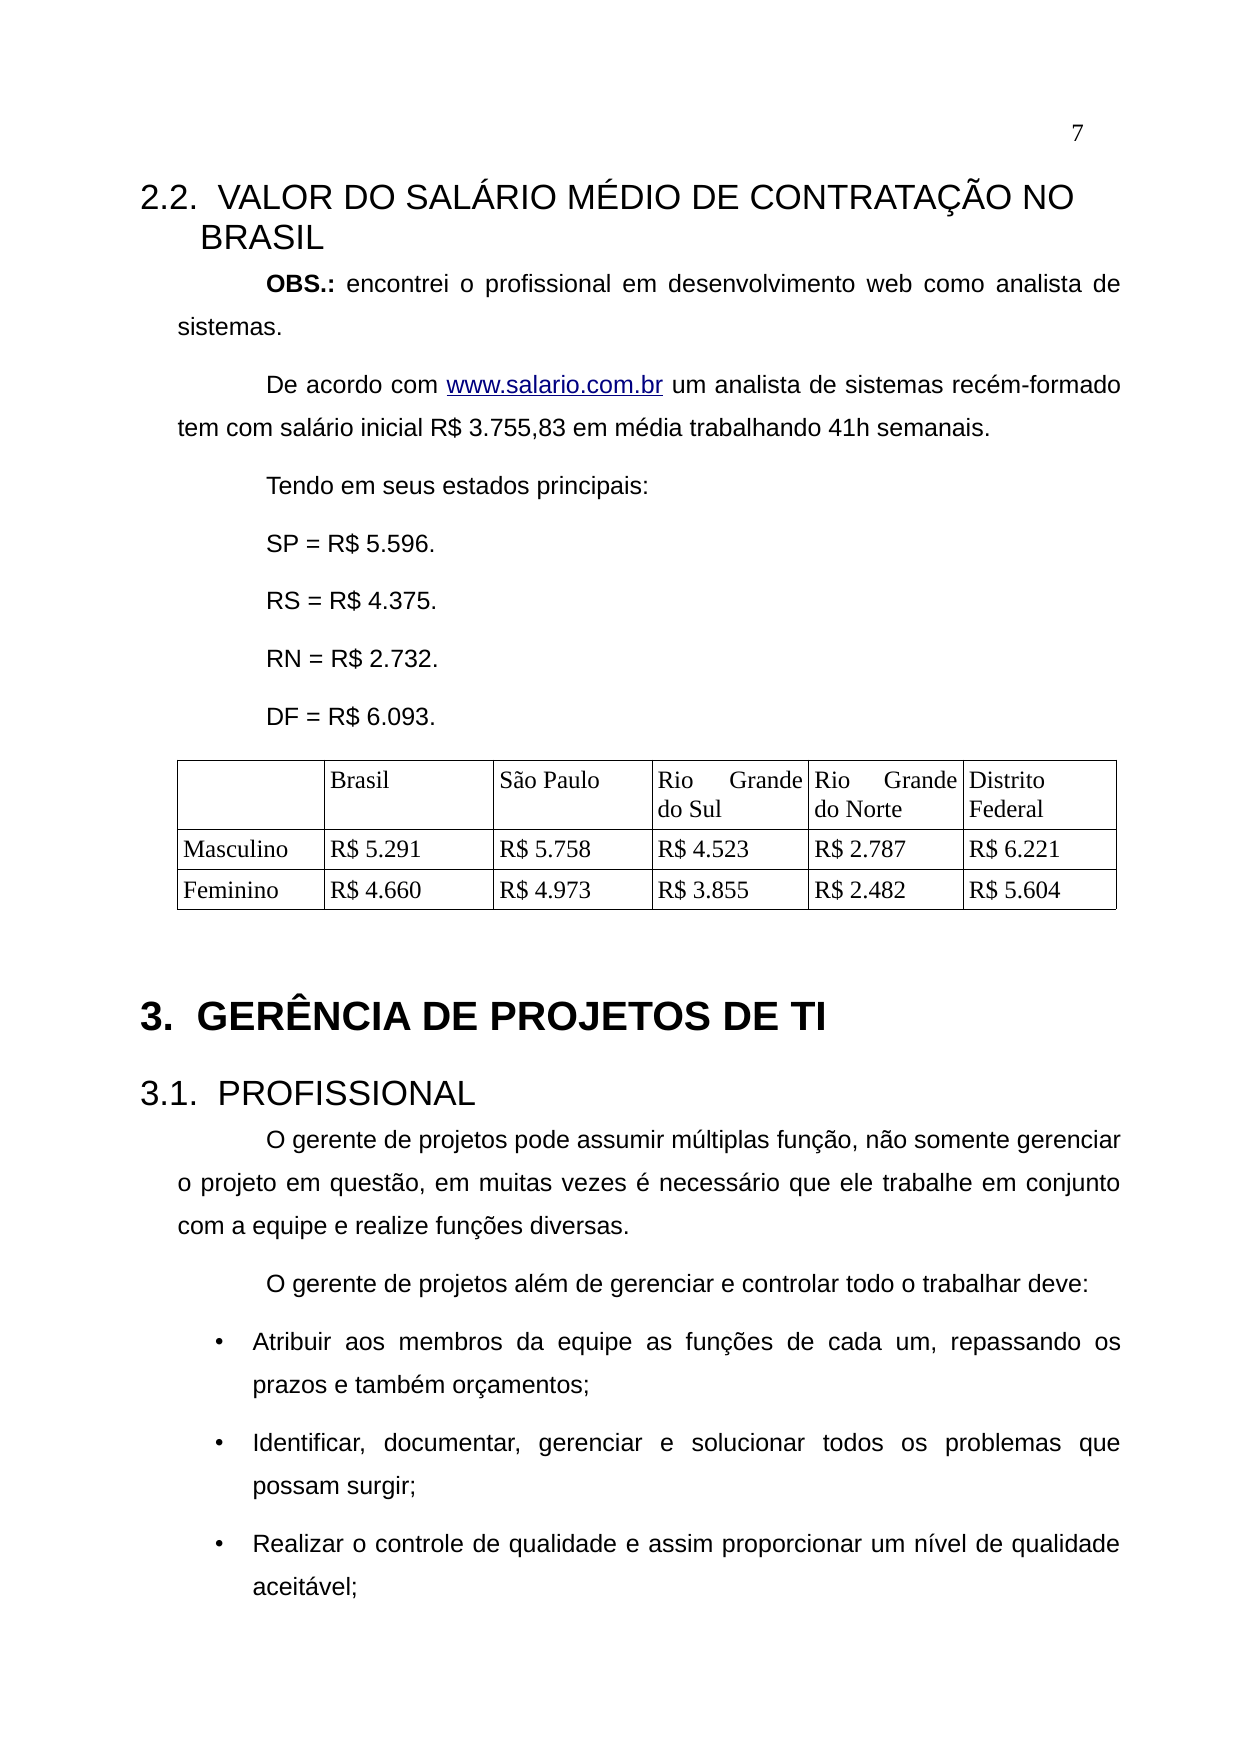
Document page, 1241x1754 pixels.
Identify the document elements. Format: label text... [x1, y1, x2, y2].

table_cell R$ 5.604 [964, 870, 1116, 909]
text RS = R$ 4.375. [177, 586, 1122, 615]
list Atribuir aos membros da equipe as funções de cada um, repassando os prazos e também orçamentos; [215, 1327, 1122, 1399]
table_cell R$ 4.660 [325, 870, 493, 909]
subtitle Profissional [140, 1072, 1122, 1112]
table_cell Masculino [178, 830, 324, 869]
table_cell R$ 6.221 [964, 830, 1116, 869]
subtitle Gerência de projetos de TI [140, 992, 1122, 1039]
text OBS.: encontrei o profissional em desenvolvimento web como analista de sistemas. [177, 269, 1122, 341]
list Realizar o controle de qualidade e assim proporcionar um nível de qualidade aceitável; [215, 1528, 1122, 1601]
table_cell R$ 5.758 [494, 830, 652, 869]
text RN = R$ 2.732. [177, 644, 1122, 673]
text De acordo com www.salario.com.br um analista de sistemas recém-formado tem com salário inicial R$ 3.755,83 em média trabalhando 41h semanais. [177, 370, 1122, 442]
list Identificar, documentar, gerenciar e solucionar todos os problemas que possam surgir; [215, 1428, 1122, 1499]
table_cell R$ 2.482 [809, 870, 963, 909]
subtitle Valor do salário médio de contratação no Brasil [140, 176, 1122, 257]
text Tendo em seus estados principais: [177, 471, 1122, 500]
table_cell R$ 4.523 [653, 830, 808, 869]
table_header [178, 761, 324, 828]
table_cell R$ 5.291 [325, 830, 493, 869]
text SP = R$ 5.596. [177, 529, 1122, 557]
table_cell R$ 3.855 [653, 870, 808, 909]
table_header Rio Grande do Norte [809, 761, 963, 828]
table_header Brasil [325, 761, 493, 828]
text DF = R$ 6.093. [177, 702, 1122, 731]
table_header São Paulo [494, 761, 652, 828]
text O gerente de projetos pode assumir múltiplas função, não somente gerenciar o projeto em questão, em muitas vezes é necessário que ele trabalhe em conjunto com a equipe e realize funções diversas. [177, 1125, 1122, 1240]
table_cell R$ 4.973 [494, 870, 652, 909]
table_cell R$ 2.787 [809, 830, 963, 869]
table_header Rio Grande do Sul [653, 761, 808, 828]
text O gerente de projetos além de gerenciar e controlar todo o trabalhar deve: [177, 1269, 1122, 1298]
table_header Distrito Federal [964, 761, 1116, 828]
table_cell Feminino [178, 870, 324, 909]
